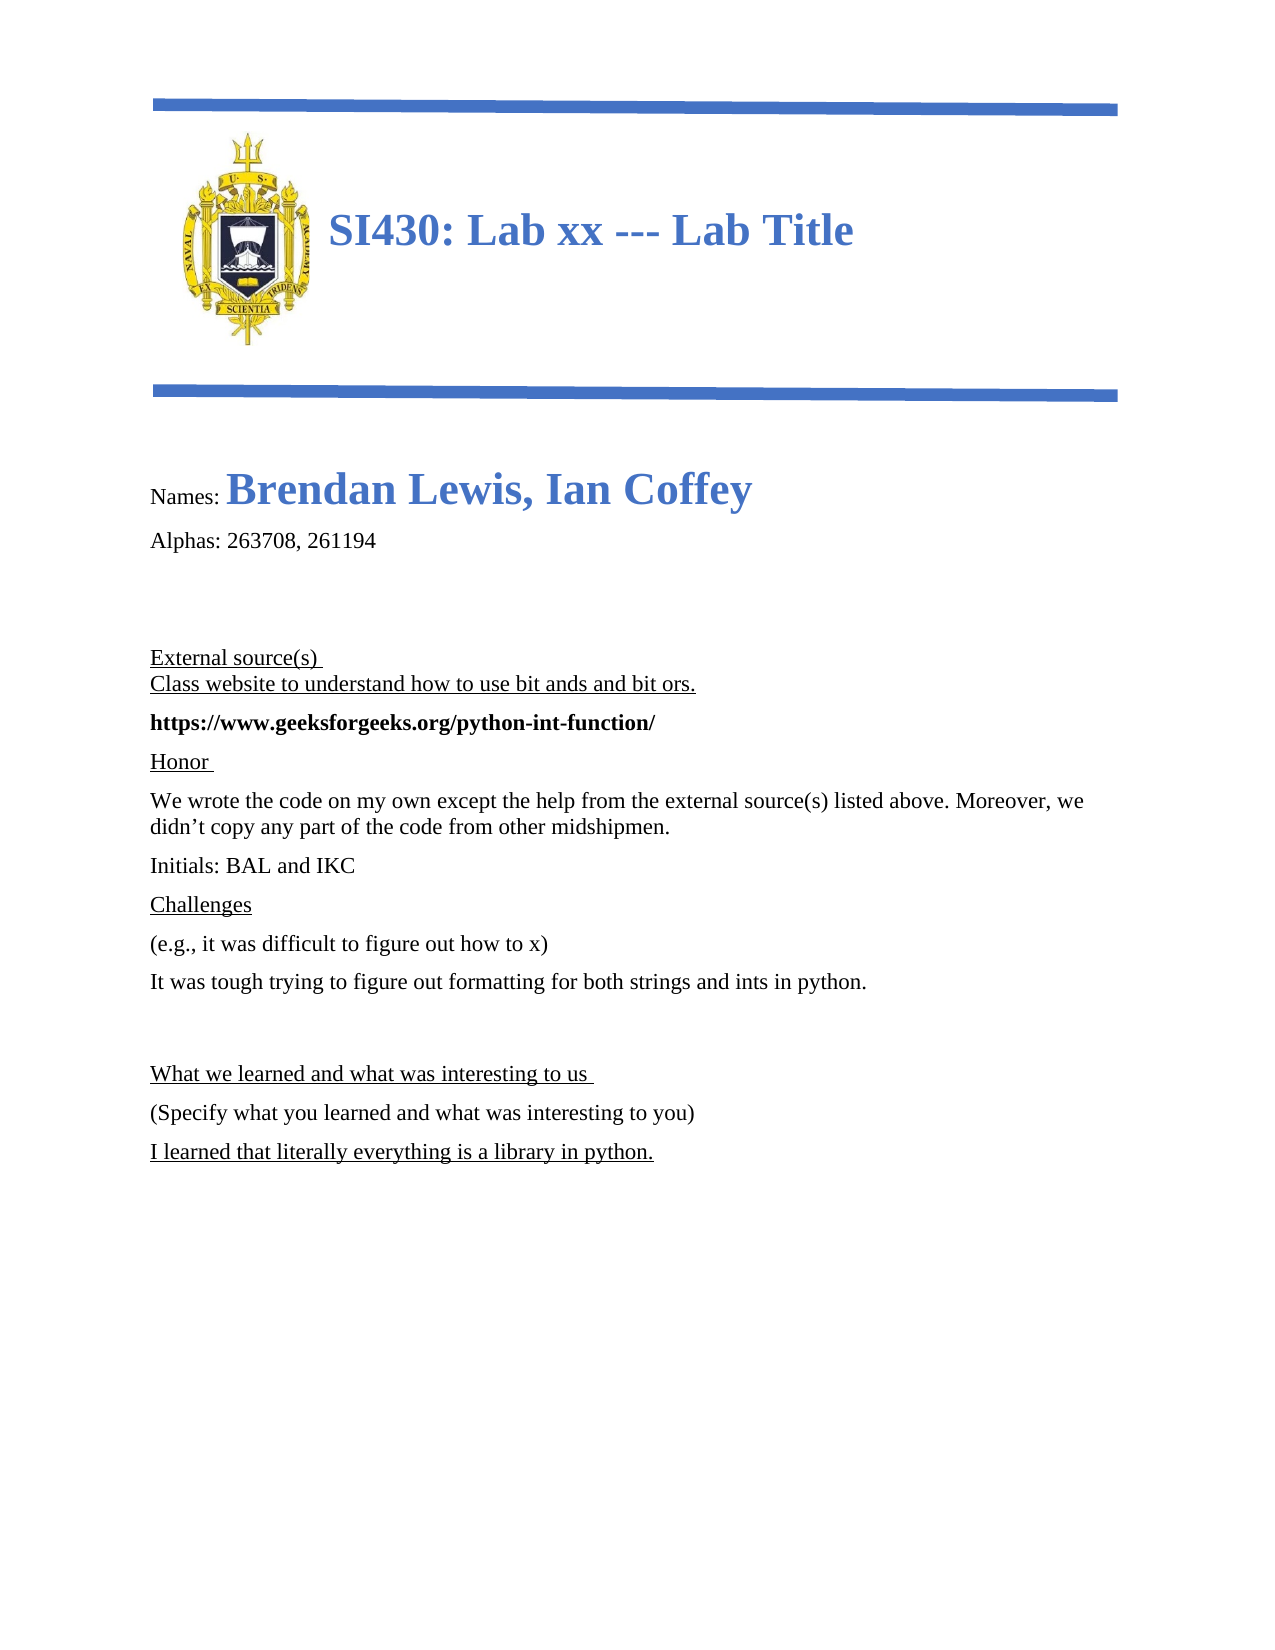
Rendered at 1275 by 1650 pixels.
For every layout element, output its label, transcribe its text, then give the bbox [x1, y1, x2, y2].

text Initials: BAL and IKC [150, 852, 1125, 878]
text (Specify what you learned and what was interesting to you) [150, 1099, 1125, 1125]
text I learned that literally everything is a library in python. [150, 1138, 1125, 1164]
text Alphas: 263708, 261194 [150, 527, 1125, 553]
text We wrote the code on my own except the help from the external source(s) listed above. Moreover, we didn’t copy any part of the code from other midshipmen. [150, 787, 1125, 839]
text Challenges [150, 891, 1125, 917]
text It was tough trying to figure out formatting for both strings and ints in python. [150, 968, 1125, 1047]
text Names: ­Brendan Lewis, Ian Coffey [150, 462, 1125, 515]
text Honor [150, 748, 1125, 774]
text What we learned and what was interesting to us [150, 1060, 1125, 1086]
text SI430: Lab xx --- Lab Title [314, 202, 1125, 255]
text https://www.geeksforgeeks.org/python-int-function/ [150, 709, 1125, 735]
text External source(s) Class website to understand how to use bit ands and bit ors. [150, 644, 1125, 696]
text [150, 202, 196, 255]
picture [196, 131, 314, 346]
text (e.g., it was difficult to figure out how to x) [150, 929, 1125, 956]
